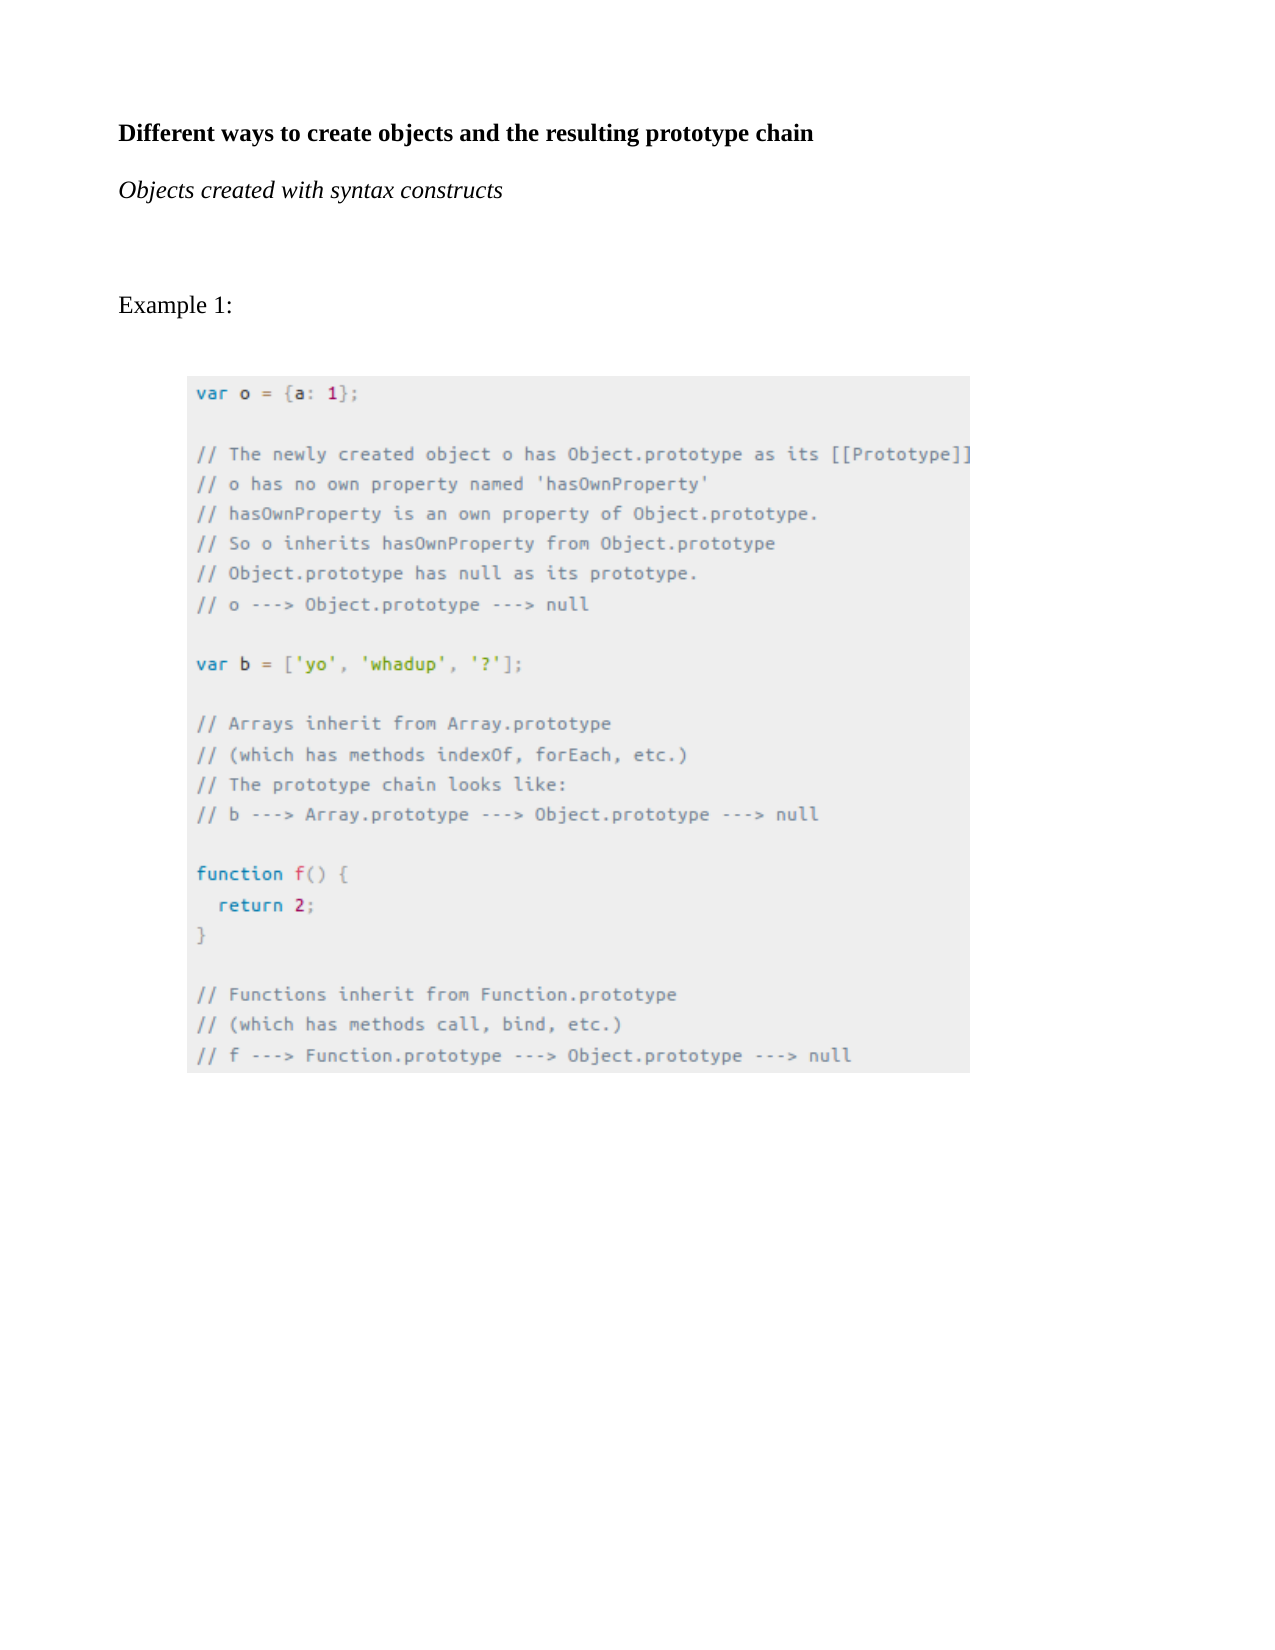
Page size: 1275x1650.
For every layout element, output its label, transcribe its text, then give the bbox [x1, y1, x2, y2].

text Example 1: [118, 291, 1157, 319]
picture [187, 376, 970, 1073]
text Objects created with syntax constructs [118, 176, 1157, 204]
text Different ways to create objects and the resulting prototype chain [118, 118, 1157, 147]
